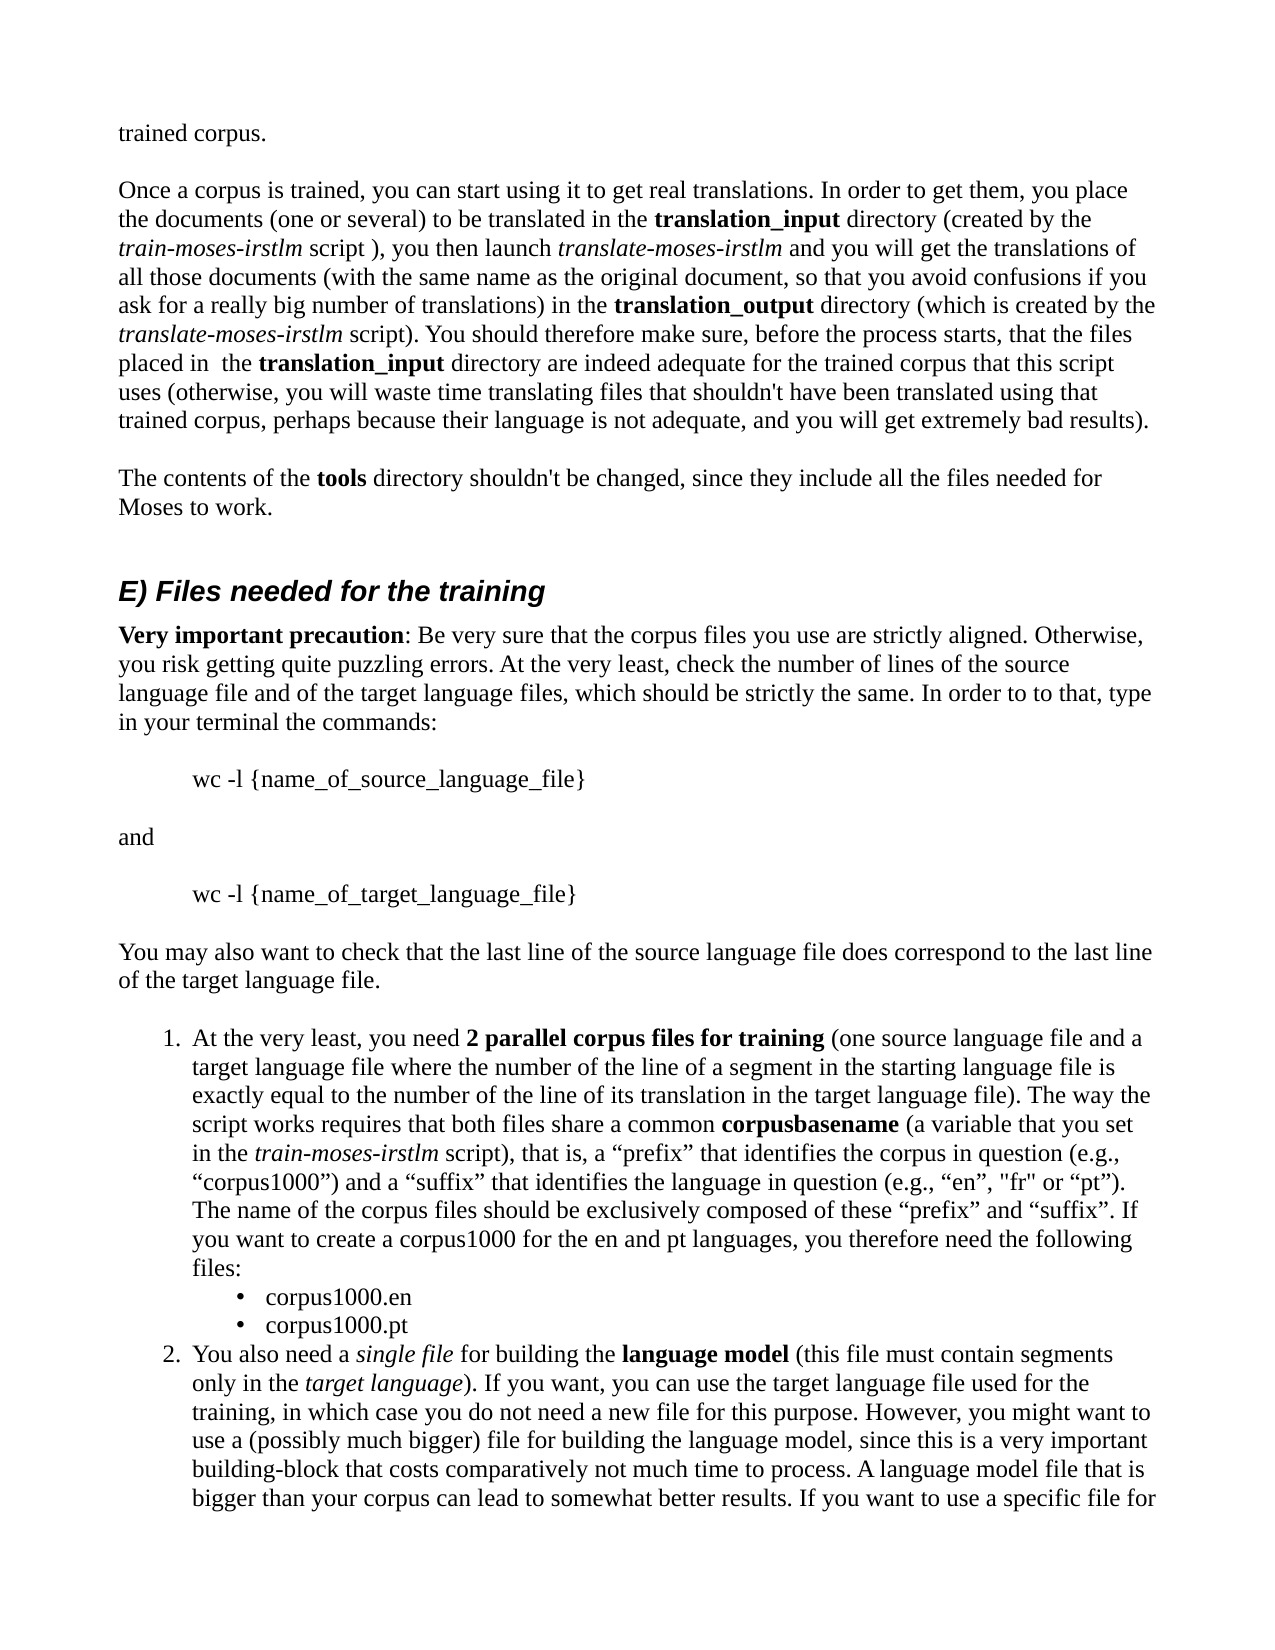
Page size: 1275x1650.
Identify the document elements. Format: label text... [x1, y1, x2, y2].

text You may also want to check that the last line of the source language file does correspond to the last line of the target language file. [118, 937, 1157, 994]
text and [118, 822, 1157, 850]
text Very important precaution: Be very sure that the corpus files you use are strictly aligned. Otherwise, you risk getting quite puzzling errors. At the very least, check the number of lines of the source language file and of the target language files, which should be strictly the same. In order to to that, type in your terminal the commands: [118, 620, 1157, 735]
subtitle E) Files needed for the training [118, 574, 1157, 608]
list corpus1000.pt [236, 1310, 1157, 1339]
list You also need a single file for building the language model (this file must contain segments only in the target language). If you want, you can use the target language file used for the training, in which case you do not need a new file for this purpose. However, you might want to use a (possibly much bigger) file for building the language model, since this is a very important building-block that costs comparatively not much time to process. A language model file that is bigger than your corpus can lead to somewhat better results. If you want to use a specific file for [162, 1339, 1157, 1512]
text trained corpus. [118, 118, 1157, 147]
list At the very least, you need 2 parallel corpus files for training (one source language file and a target language file where the number of the line of a segment in the starting language file is exactly equal to the number of the line of its translation in the target language file). The way the script works requires that both files share a common corpusbasename (a variable that you set in the train-moses-irstlm script), that is, a “prefix” that identifies the corpus in question (e.g., “corpus1000”) and a “suffix” that identifies the language in question (e.g., “en”, "fr" or “pt”). The name of the corpus files should be exclusively composed of these “prefix” and “suffix”. If you want to create a corpus1000 for the en and pt languages, you therefore need the following files: [162, 1023, 1157, 1282]
list corpus1000.en [236, 1282, 1157, 1310]
text wc -l {name_of_source_language_file} [118, 764, 1157, 793]
text The contents of the tools directory shouldn't be changed, since they include all the files needed for Moses to work. [118, 463, 1157, 521]
text Once a corpus is trained, you can start using it to get real translations. In order to get them, you place the documents (one or several) to be translated in the translation_input directory (created by the train-moses-irstlm script ), you then launch translate-moses-irstlm and you will get the translations of all those documents (with the same name as the original document, so that you avoid confusions if you ask for a really big number of translations) in the translation_output directory (which is created by the translate-moses-irstlm script). You should therefore make sure, before the process starts, that the files placed in the translation_input directory are indeed adequate for the trained corpus that this script uses (otherwise, you will waste time translating files that shouldn't have been translated using that trained corpus, perhaps because their language is not adequate, and you will get extremely bad results). [118, 176, 1157, 434]
text wc -l {name_of_target_language_file} [118, 879, 1157, 908]
